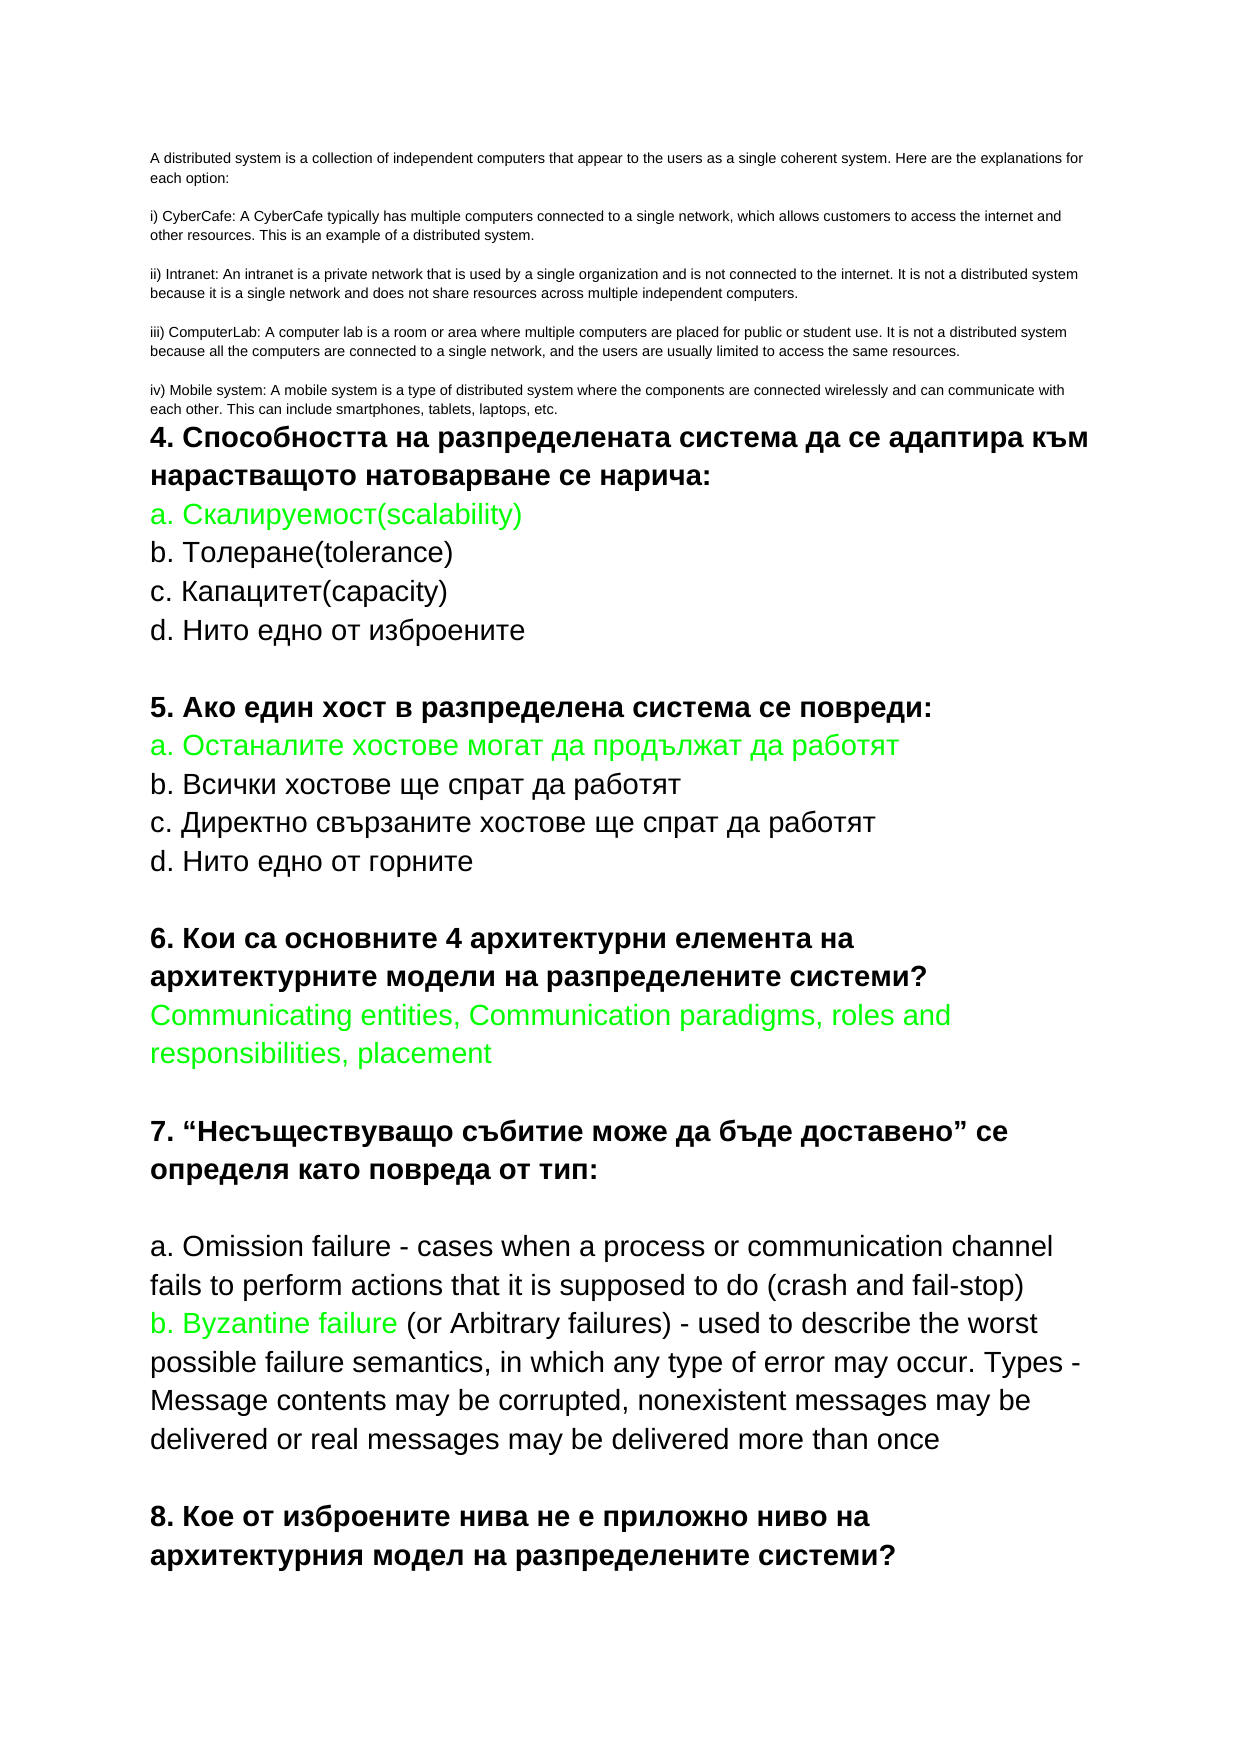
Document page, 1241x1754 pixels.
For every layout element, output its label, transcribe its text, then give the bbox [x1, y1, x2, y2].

text iii) ComputerLab: A computer lab is a room or area where multiple computers are placed for public or student use. It is not a distributed system because all the computers are connected to a single network, and the users are usually limited to access the same resources. [150, 323, 1090, 359]
text ii) Intranet: An intranet is a private network that is used by a single organization and is not connected to the internet. It is not a distributed system because it is a single network and does not share resources across multiple independent computers. [150, 266, 1090, 302]
text 6. Кои са основните 4 архитектурни елемента на архитектурните модели на разпределените системи? [150, 921, 1090, 993]
text i) CyberCafe: A CyberCafe typically has multiple computers connected to a single network, which allows customers to access the internet and other resources. This is an example of a distributed system. [150, 208, 1090, 244]
text d. Нито едно от изброените [150, 612, 1090, 646]
text A distributed system is a collection of independent computers that appear to the users as a single coherent system. Here are the explanations for each option: [150, 150, 1090, 186]
text 5. Ако един хост в разпределена система се повреди: [150, 689, 1090, 723]
text 7. “Несъществуващо събитие може да бъде доставено” се определя като повреда от тип: [150, 1113, 1090, 1186]
text c. Директно свързаните хостове ще спрат да работят [150, 805, 1090, 839]
text Communicating entities, Communication paradigms, roles and responsibilities, placement [150, 998, 1090, 1070]
text 8. Кое от изброените нива не е приложно ниво на архитектурния модел на разпределените системи? [150, 1499, 1090, 1571]
text b. Толеране(tolerance) [150, 535, 1090, 569]
text a. Останалите хостове могат да продължат да работят [150, 728, 1090, 762]
text b. Всички хостове ще спрат да работят [150, 767, 1090, 800]
text iv) Mobile system: A mobile system is a type of distributed system where the components are connected wirelessly and can communicate with each other. This can include smartphones, tablets, laptops, etc. [150, 381, 1090, 417]
text 4. Способността на разпределената система да се адаптира към нарастващото натоварване се нарича: [150, 420, 1090, 492]
text a. Omission failure - cases when a process or communication channel fails to perform actions that it is supposed to do (crash and fail-stop) [150, 1229, 1090, 1301]
text c. Капацитет(capacity) [150, 574, 1090, 607]
text a. Скалируемост(scalability) [150, 497, 1090, 530]
text d. Нито едно от горните [150, 844, 1090, 877]
text b. Byzantine failure (оr Arbitrary failures) - used to describe the worst possible failure semantics, in which any type of error may occur. Types - Message contents may be corrupted, nonexistent messages may be delivered or real messages may be delivered more than once [150, 1306, 1090, 1455]
